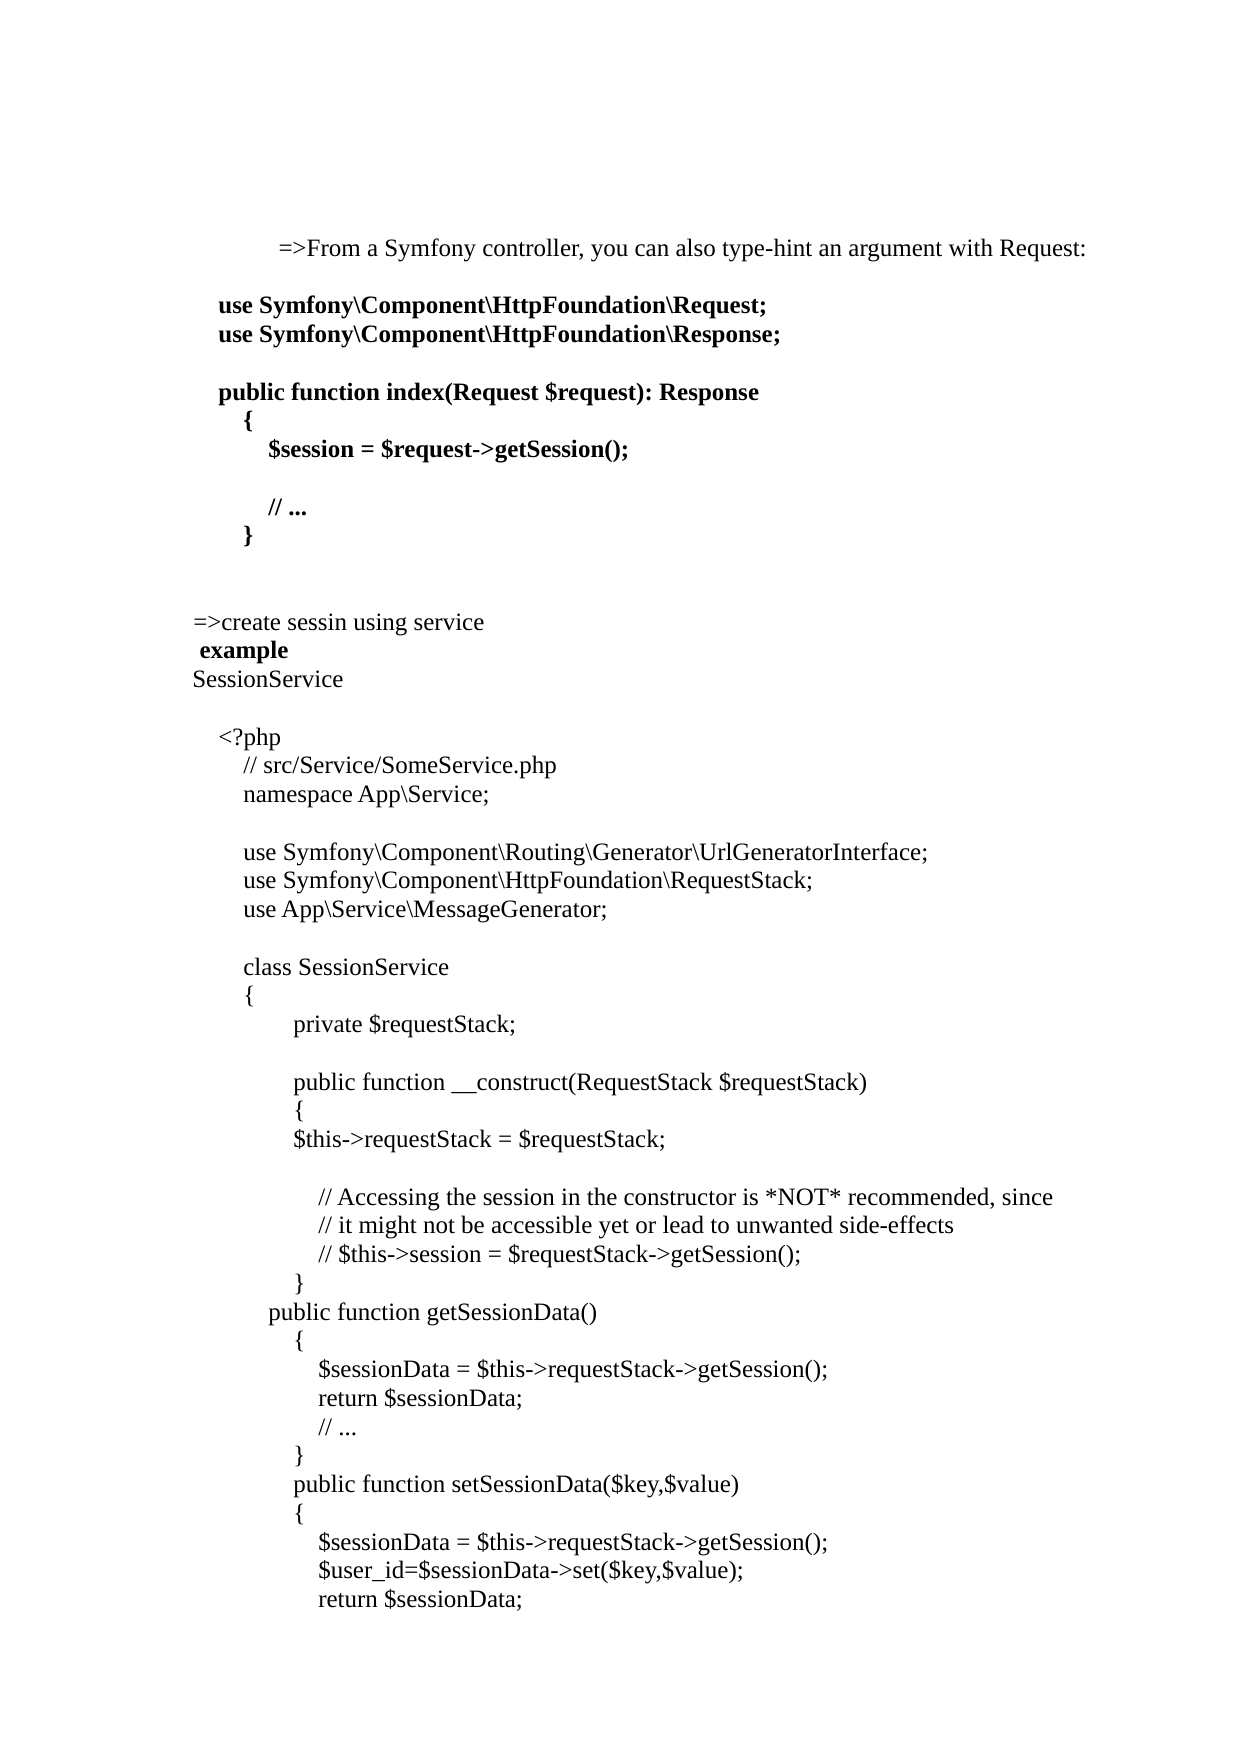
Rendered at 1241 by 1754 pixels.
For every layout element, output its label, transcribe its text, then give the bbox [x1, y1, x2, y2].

text namespace App\Service; [118, 779, 1122, 808]
text class SessionService [118, 952, 1122, 981]
text // Accessing the session in the constructor is *NOT* recommended, since [118, 1182, 1122, 1211]
text // ... [118, 1412, 1122, 1441]
text $sessionData = $this->requestStack->getSession(); [118, 1354, 1122, 1383]
text use Symfony\Component\HttpFoundation\Response; [118, 319, 1122, 348]
text // it might not be accessible yet or lead to unwanted side-effects [118, 1211, 1122, 1239]
text =>From a Symfony controller, you can also type-hint an argument with Request: [118, 233, 1122, 262]
text use Symfony\Component\HttpFoundation\RequestStack; [118, 866, 1122, 894]
text example [118, 636, 1122, 664]
text public function setSessionData($key,$value) [118, 1469, 1122, 1498]
text } [118, 1268, 1122, 1297]
text SessionService [118, 664, 1122, 693]
text public function getSessionData() [118, 1297, 1122, 1326]
text return $sessionData; [118, 1383, 1122, 1412]
text use Symfony\Component\HttpFoundation\Request; [118, 291, 1122, 319]
text { [118, 406, 1122, 434]
text // ... [118, 492, 1122, 521]
text // $this->session = $requestStack->getSession(); [118, 1239, 1122, 1268]
text use Symfony\Component\Routing\Generator\UrlGeneratorInterface; [118, 837, 1122, 866]
text } [118, 521, 1122, 549]
text $session = $request->getSession(); [118, 434, 1122, 463]
text $this->requestStack = $requestStack; [118, 1124, 1122, 1153]
text =>create sessin using service [118, 607, 1122, 636]
text // src/Service/SomeService.php [118, 751, 1122, 779]
text return $sessionData; [118, 1584, 1122, 1613]
text use App\Service\MessageGenerator; [118, 894, 1122, 923]
text $sessionData = $this->requestStack->getSession(); [118, 1527, 1122, 1556]
text { [118, 981, 1122, 1009]
text $user_id=$sessionData->set($key,$value); [118, 1556, 1122, 1584]
text private $requestStack; [118, 1009, 1122, 1038]
text } [118, 1441, 1122, 1469]
text { [118, 1096, 1122, 1124]
text public function index(Request $request): Response [118, 377, 1122, 406]
text <?php [118, 722, 1122, 751]
text public function __construct(RequestStack $requestStack) [118, 1067, 1122, 1096]
text { [118, 1326, 1122, 1354]
text { [118, 1498, 1122, 1527]
